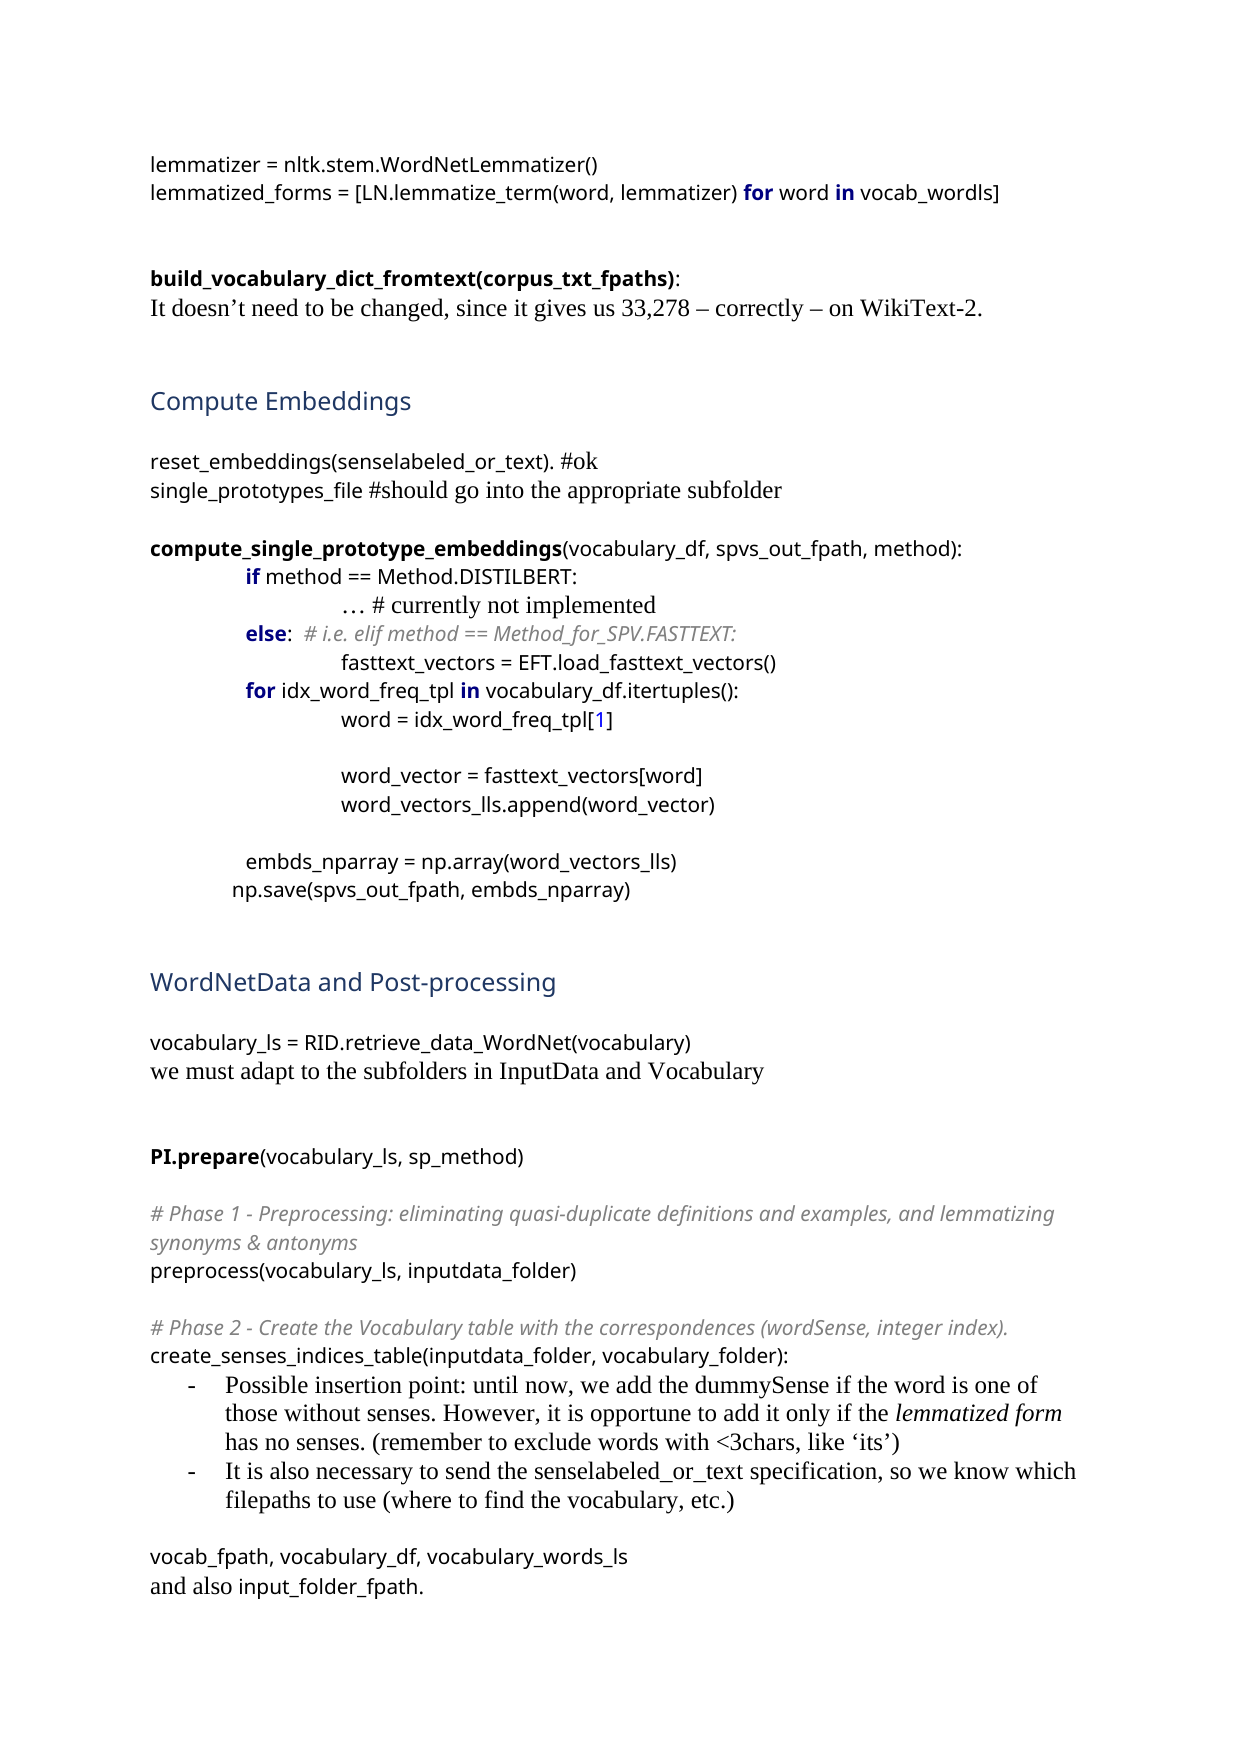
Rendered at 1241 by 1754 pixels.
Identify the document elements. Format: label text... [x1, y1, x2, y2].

text lemmatizer = nltk.stem.WordNetLemmatizer() lemmatized_forms = [LN.lemmatize_term(word, lemmatizer) for word in vocab_wordls] [150, 150, 1090, 207]
text single_prototypes_file #should go into the appropriate subfolder [150, 476, 1090, 505]
text fasttext_vectors = EFT.load_fasttext_vectors() [150, 648, 1090, 676]
text word_vectors_lls.append(word_vector) [150, 790, 1090, 818]
text vocab_fpath, vocabulary_df, vocabulary_words_ls [150, 1542, 1090, 1571]
text PI.prepare(vocabulary_ls, sp_method) [150, 1142, 1090, 1171]
text build_vocabulary_dict_fromtext(corpus_txt_fpaths): [150, 264, 1090, 293]
text vocabulary_ls = RID.retrieve_data_WordNet(vocabulary) [150, 1028, 1090, 1056]
text word_vector = fasttext_vectors[word] [150, 762, 1090, 790]
text if method == Method.DISTILBERT: [150, 562, 1090, 591]
text # Phase 1 - Preprocessing: eliminating quasi-duplicate definitions and examples, and lemmatizing synonyms & antonyms preprocess(vocabulary_ls, inputdata_folder) [150, 1199, 1090, 1284]
text word = idx_word_freq_tpl[1] [150, 705, 1090, 733]
text … # currently not implemented [150, 591, 1090, 619]
text It doesn’t need to be changed, since it gives us 33,278 – correctly – on WikiText-2. [150, 293, 1090, 322]
text embds_nparray = np.array(word_vectors_lls) np.save(spvs_out_fpath, embds_nparray) [221, 847, 1090, 904]
subtitle Compute Embeddings [150, 383, 1090, 417]
list Possible insertion point: until now, we add the dummySense if the word is one of those without senses. However, it is opportune to add it only if the lemmatized form has no senses. (remember to exclude words with <3chars, like ‘its’) [187, 1370, 1090, 1456]
subtitle WordNetData and Post-processing [150, 965, 1090, 999]
text we must adapt to the subfolders in InputData and Vocabulary [150, 1056, 1090, 1085]
text reset_embeddings(senselabeled_or_text). #ok [150, 446, 1090, 476]
list It is also necessary to send the senselabeled_or_text specification, so we know which filepaths to use (where to find the vocabulary, etc.) [187, 1456, 1090, 1513]
text and also input_folder_fpath. [150, 1571, 1090, 1600]
text # Phase 2 - Create the Vocabulary table with the correspondences (wordSense, integer index). create_senses_indices_table(inputdata_folder, vocabulary_folder): [150, 1313, 1090, 1370]
text for idx_word_freq_tpl in vocabulary_df.itertuples(): [150, 676, 1090, 705]
text compute_single_prototype_embeddings(vocabulary_df, spvs_out_fpath, method): [150, 534, 1090, 562]
text else: # i.e. elif method == Method_for_SPV.FASTTEXT: [150, 619, 1090, 648]
